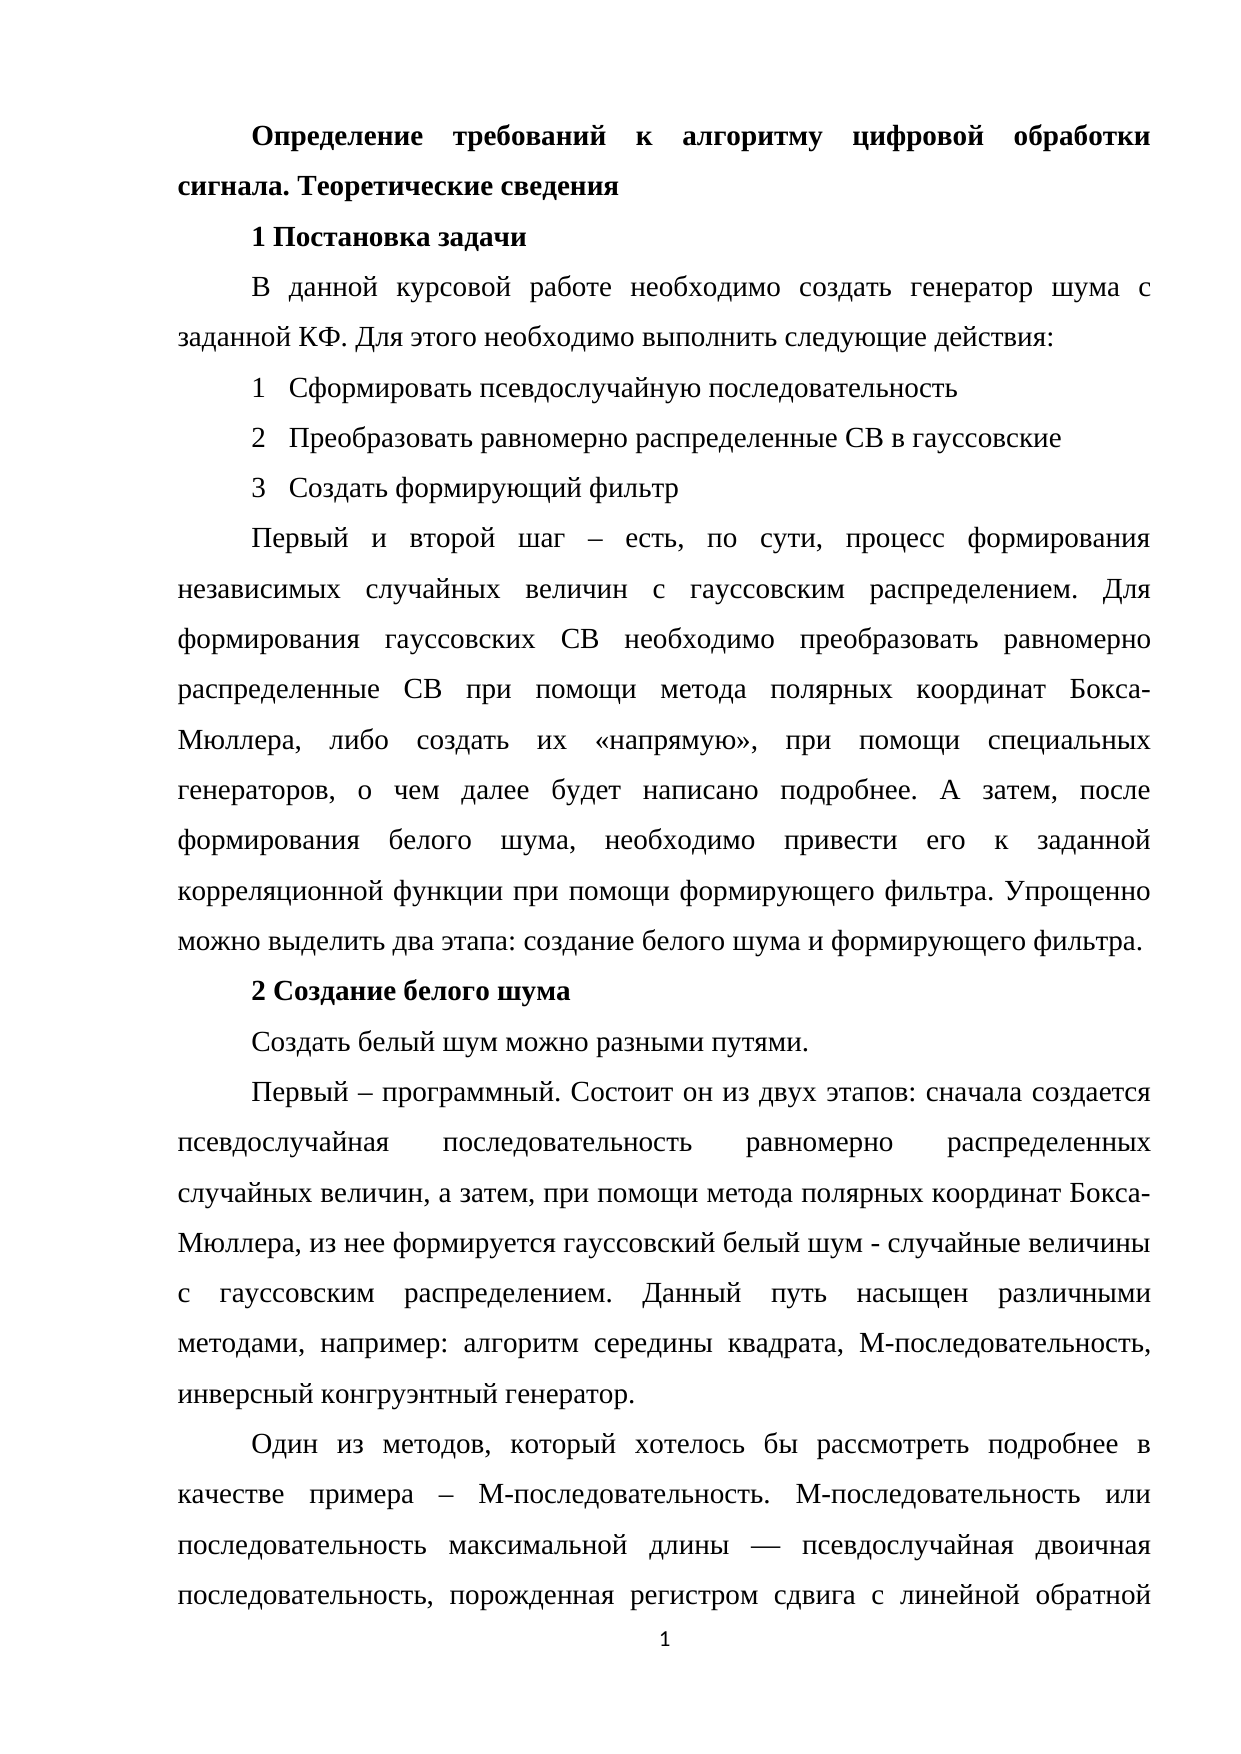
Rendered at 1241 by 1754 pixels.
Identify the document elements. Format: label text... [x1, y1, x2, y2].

text Определение требований к алгоритму цифровой обработки сигнала. Теоретические сведения [177, 118, 1152, 202]
list Сформировать псевдослучайную последовательность [251, 370, 1152, 403]
list Создать формирующий фильтр [251, 470, 1152, 504]
list 2 Создание белого шума [177, 973, 1152, 1007]
list Первый – программный. Состоит он из двух этапов: сначала создается псевдослучайная последовательность равномерно распределенных случайных величин, а затем, при помощи метода полярных координат Бокса-Мюллера, из нее формируется гауссовский белый шум - случайные величины с гауссовским распределением. Данный путь насыщен различными методами, например: алгоритм середины квадрата, М-последовательность, инверсный конгруэнтный генератор. [177, 1074, 1152, 1409]
text 1 Постановка задачи [177, 219, 1152, 252]
list Первый и второй шаг – есть, по сути, процесс формирования независимых случайных величин с гауссовским распределением. Для формирования гауссовских СВ необходимо преобразовать равномерно распределенные СВ при помощи метода полярных координат Бокса-Мюллера, либо создать их «напрямую», при помощи специальных генераторов, о чем далее будет написано подробнее. А затем, после формирования белого шума, необходимо привести его к заданной корреляционной функции при помощи формирующего фильтра. Упрощенно можно выделить два этапа: создание белого шума и формирующего фильтра. [177, 521, 1152, 957]
text В данной курсовой работе необходимо создать генератор шума с заданной КФ. Для этого необходимо выполнить следующие действия: [177, 269, 1152, 353]
list Преобразовать равномерно распределенные СВ в гауссовские [251, 420, 1152, 453]
text Один из методов, который хотелось бы рассмотреть подробнее в качестве примера – М-последовательность. М-последовательность или последовательность максимальной длины — псевдослучайная двоичная последовательность, порожденная регистром сдвига с линейной обратной [177, 1426, 1152, 1611]
list Создать белый шум можно разными путями. [177, 1024, 1152, 1057]
